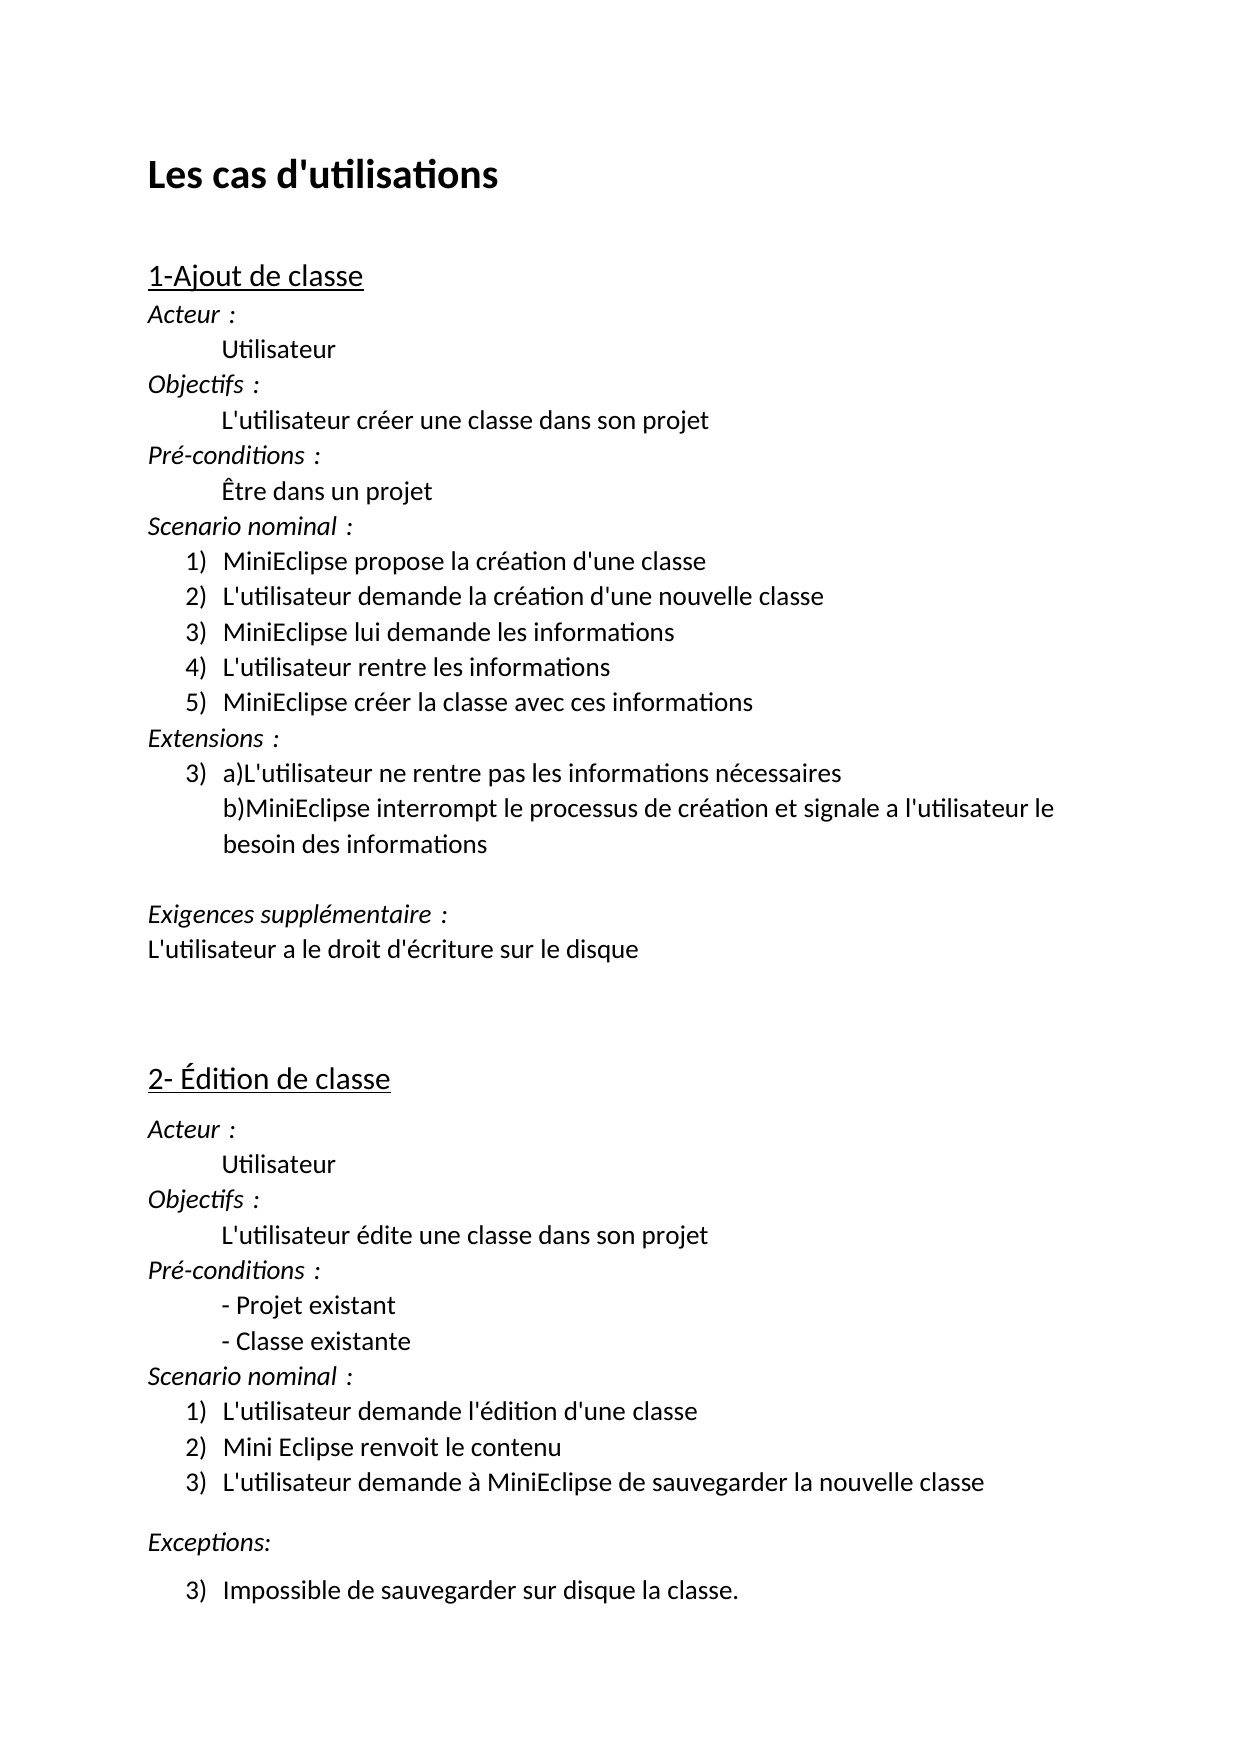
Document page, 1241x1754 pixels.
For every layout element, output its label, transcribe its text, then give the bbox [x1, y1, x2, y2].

list Impossible de sauvegarder sur disque la classe. [185, 1573, 1093, 1606]
text Utilisateur [148, 1147, 1093, 1180]
text 1-Ajout de classe [148, 256, 1093, 294]
list L'utilisateur demande l'édition d'une classe [185, 1394, 1093, 1427]
list b)MiniEclipse interrompt le processus de création et signale a l'utilisateur le besoin des informations [185, 791, 1093, 860]
text Pré-conditions : [148, 438, 1093, 471]
subtitle Exceptions: [148, 1525, 1093, 1558]
text Être dans un projet [148, 474, 1093, 507]
list MiniEclipse créer la classe avec ces informations [185, 686, 1093, 718]
text Acteur : [148, 1112, 1093, 1145]
list MiniEclipse propose la création d'une classe [185, 544, 1093, 577]
text - Projet existant [148, 1288, 1093, 1322]
text Scenario nominal : [148, 509, 1093, 542]
text Extensions : [148, 721, 1093, 754]
list a)L'utilisateur ne rentre pas les informations nécessaires [185, 756, 1093, 789]
text L'utilisateur créer une classe dans son projet [148, 403, 1093, 436]
text L'utilisateur a le droit d'écriture sur le disque [148, 933, 1093, 966]
list L'utilisateur demande à MiniEclipse de sauvegarder la nouvelle classe [185, 1465, 1093, 1498]
text - Classe existante [148, 1324, 1093, 1357]
text Pré-conditions : [148, 1253, 1093, 1286]
text Utilisateur [148, 332, 1093, 365]
text Acteur : [148, 297, 1093, 330]
text Scenario nominal : [148, 1359, 1093, 1392]
list MiniEclipse lui demande les informations [185, 615, 1093, 648]
list L'utilisateur rentre les informations [185, 650, 1093, 683]
subtitle 2- Édition de classe [148, 1059, 1093, 1097]
text Les cas d'utilisations [148, 148, 1093, 198]
text Objectifs : [148, 368, 1093, 401]
text L'utilisateur édite une classe dans son projet [148, 1218, 1093, 1251]
text Exigences supplémentaire : [148, 897, 1093, 930]
text Objectifs : [148, 1183, 1093, 1216]
list Mini Eclipse renvoit le contenu [185, 1430, 1093, 1463]
list L'utilisateur demande la création d'une nouvelle classe [185, 579, 1093, 613]
